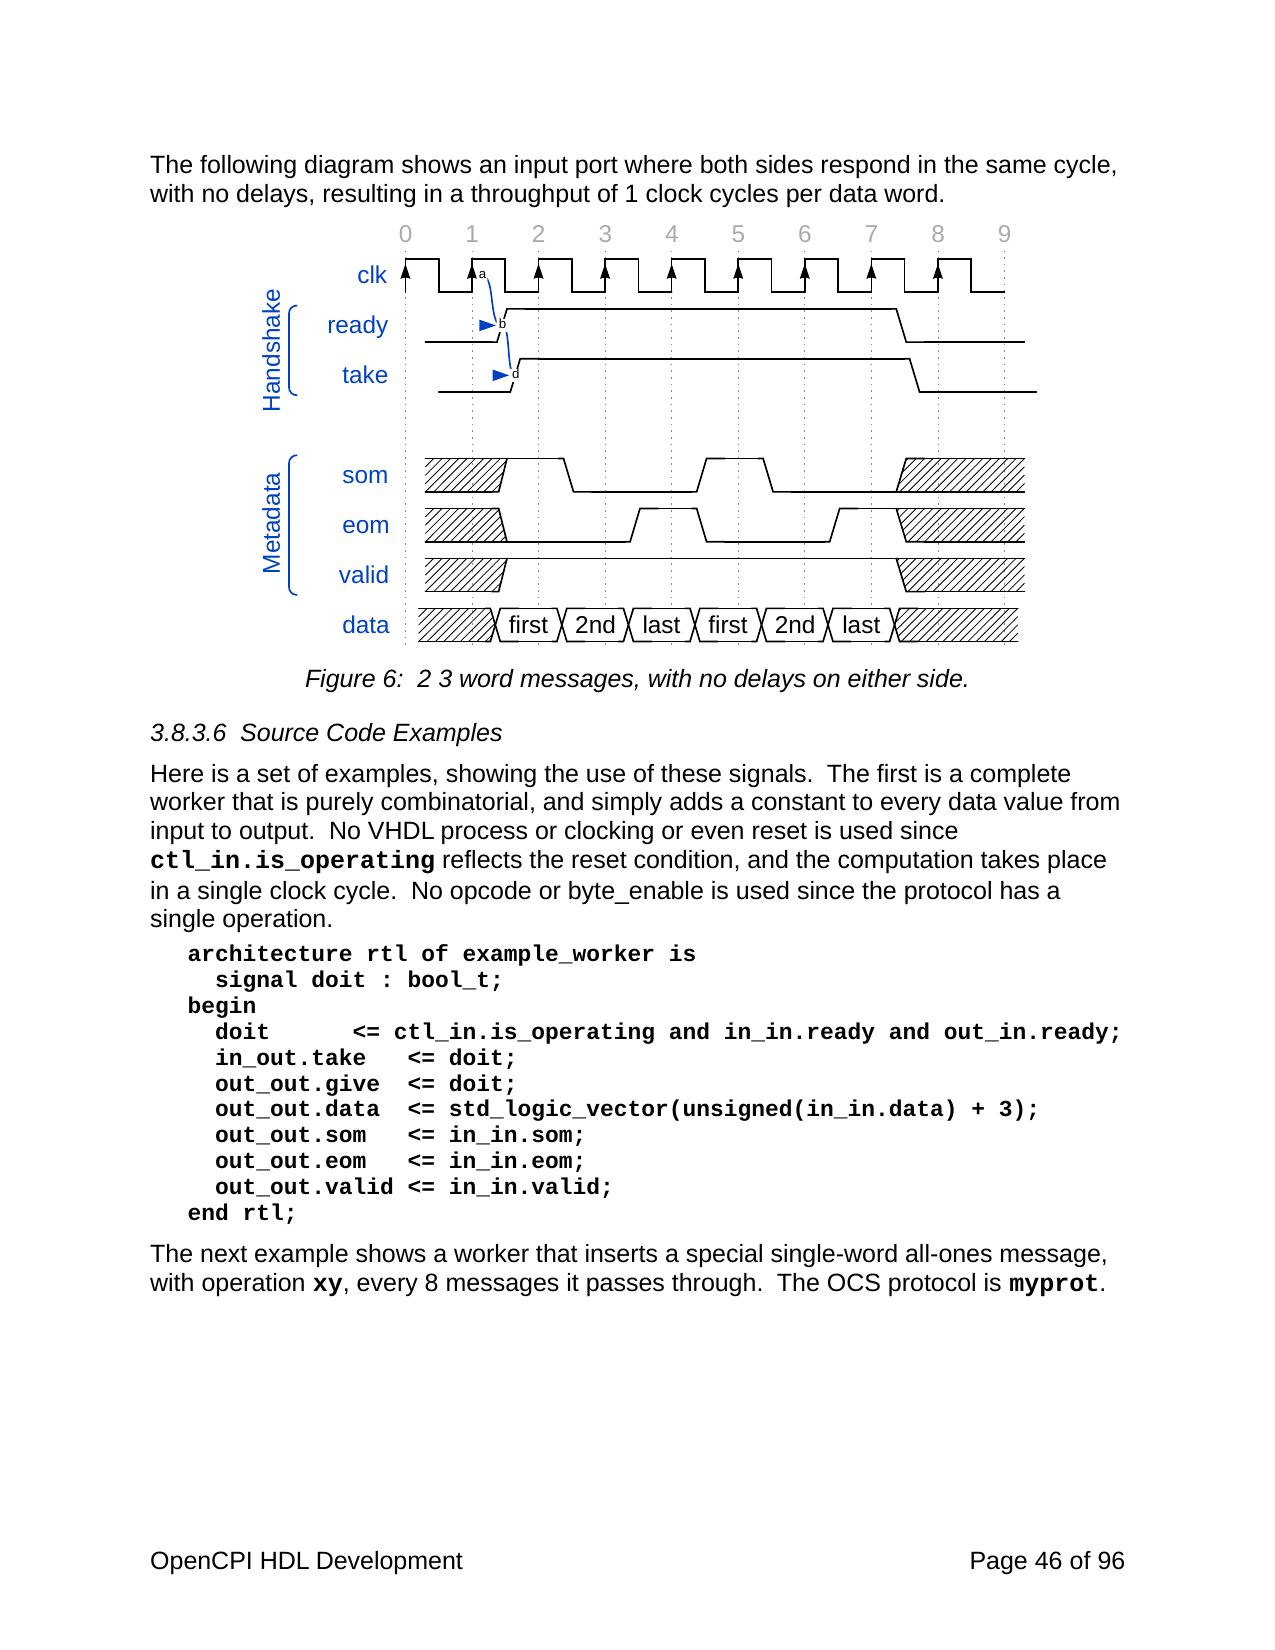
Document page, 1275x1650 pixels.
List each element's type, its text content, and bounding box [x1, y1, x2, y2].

text architecture rtl of example_worker is signal doit : bool_t; begin doit <= ctl_in.is_operating and in_in.ready and out_in.ready; in_out.take <= doit; out_out.give <= doit; out_out.data <= std_logic_vector(unsigned(in_in.data) + 3); out_out.som <= in_in.som; out_out.eom <= in_in.eom; out_out.valid <= in_in.valid; end rtl; [187, 942, 1125, 1227]
text Figure 6: 2 3 word messages, with no delays on either side. [150, 664, 1125, 693]
text The following diagram shows an input port where both sides respond in the same cycle, with no delays, resulting in a throughput of 1 clock cycles per data word. [150, 150, 1125, 207]
text The next example shows a worker that inserts a special single-word all-ones message, with operation xy, every 8 messages it passes through. The OCS protocol is myprot. [150, 1239, 1125, 1299]
text Here is a set of examples, showing the use of these signals. The first is a complete worker that is purely combinatorial, and simply adds a constant to every data value from input to output. No VHDL process or clocking or even reset is used since ctl_in.is_operating reflects the reset condition, and the computation takes place in a single clock cycle. No opcode or byte_enable is used since the protocol has a single operation. [150, 758, 1125, 933]
subtitle Source Code Examples [150, 718, 1125, 747]
